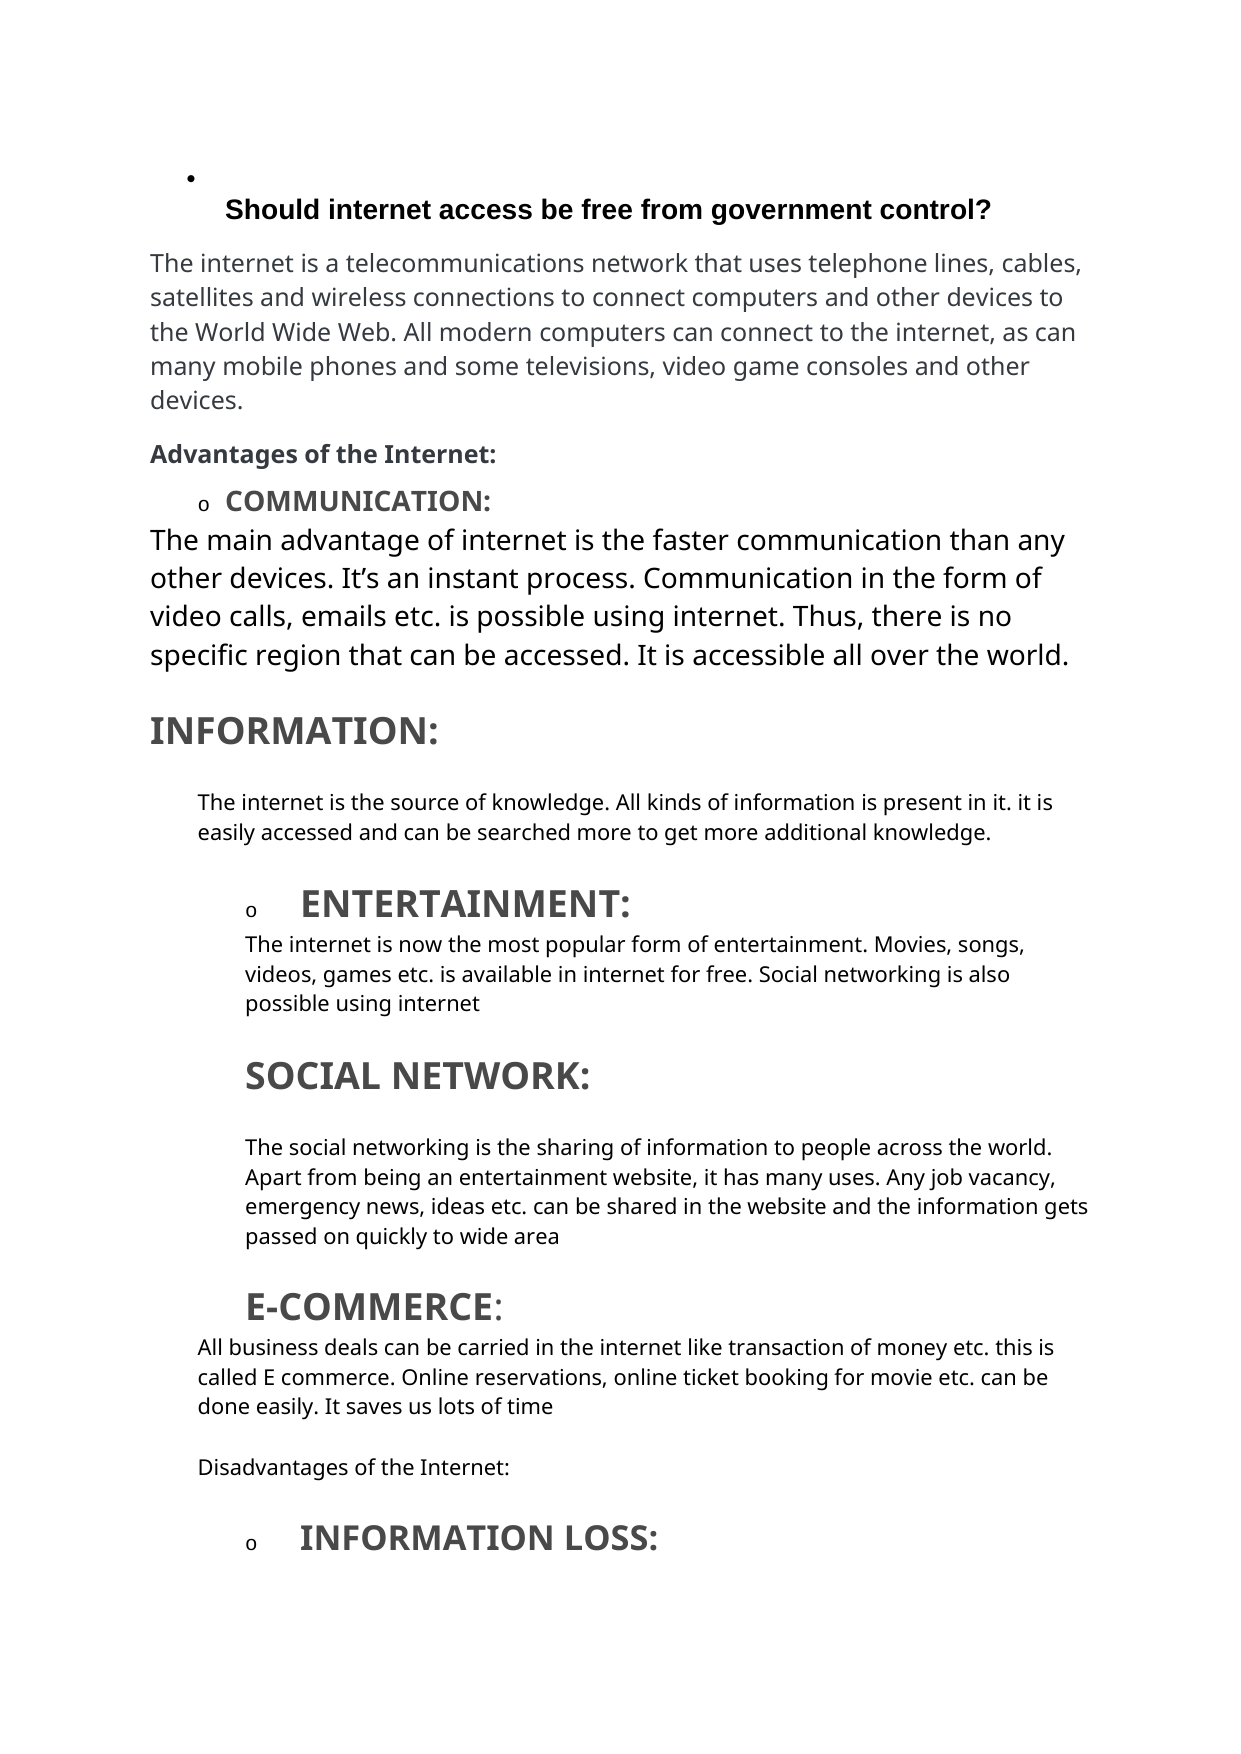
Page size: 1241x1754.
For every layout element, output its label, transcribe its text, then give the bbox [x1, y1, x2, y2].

list ENTERTAINMENT: [245, 878, 1090, 929]
text The internet is a telecommunications network that uses telephone lines, cables, satellites and wireless connections to connect computers and other devices to the World Wide Web. All modern computers can connect to the internet, as can many mobile phones and some televisions, video game consoles and other devices. [150, 246, 1090, 416]
text The internet is the source of knowledge. All kinds of information is present in it. it is easily accessed and can be searched more to get more additional knowledge. [197, 787, 1090, 846]
list INFORMATION LOSS: [245, 1513, 1090, 1560]
text The social networking is the sharing of information to people across the world. Apart from being an entertainment website, it has many uses. Any job vacancy, emergency news, ideas etc. can be shared in the website and the information gets passed on quickly to wide area [245, 1132, 1090, 1251]
text The internet is now the most popular form of entertainment. Movies, songs, videos, games etc. is available in internet for free. Social networking is also possible using internet [245, 929, 1090, 1018]
list Should internet access be free from government control? [187, 160, 1090, 225]
text Advantages of the Internet: [150, 437, 1090, 471]
text The main advantage of internet is the faster communication than any other devices. It’s an instant process. Communication in the form of video calls, emails etc. is possible using internet. Thus, there is no specific region that can be accessed. It is accessible all over the world. [150, 520, 1090, 673]
text Disadvantages of the Internet: [197, 1452, 1090, 1482]
text SOCIAL NETWORK: [245, 1049, 1090, 1100]
text INFORMATION: [150, 704, 1090, 756]
text All business deals can be carried in the internet like transaction of money etc. this is called E commerce. Online reservations, online ticket booking for movie etc. can be done easily. It saves us lots of time [197, 1332, 1090, 1421]
list COMMUNICATION: [197, 482, 1090, 520]
text E-COMMERCE: [245, 1281, 1090, 1332]
